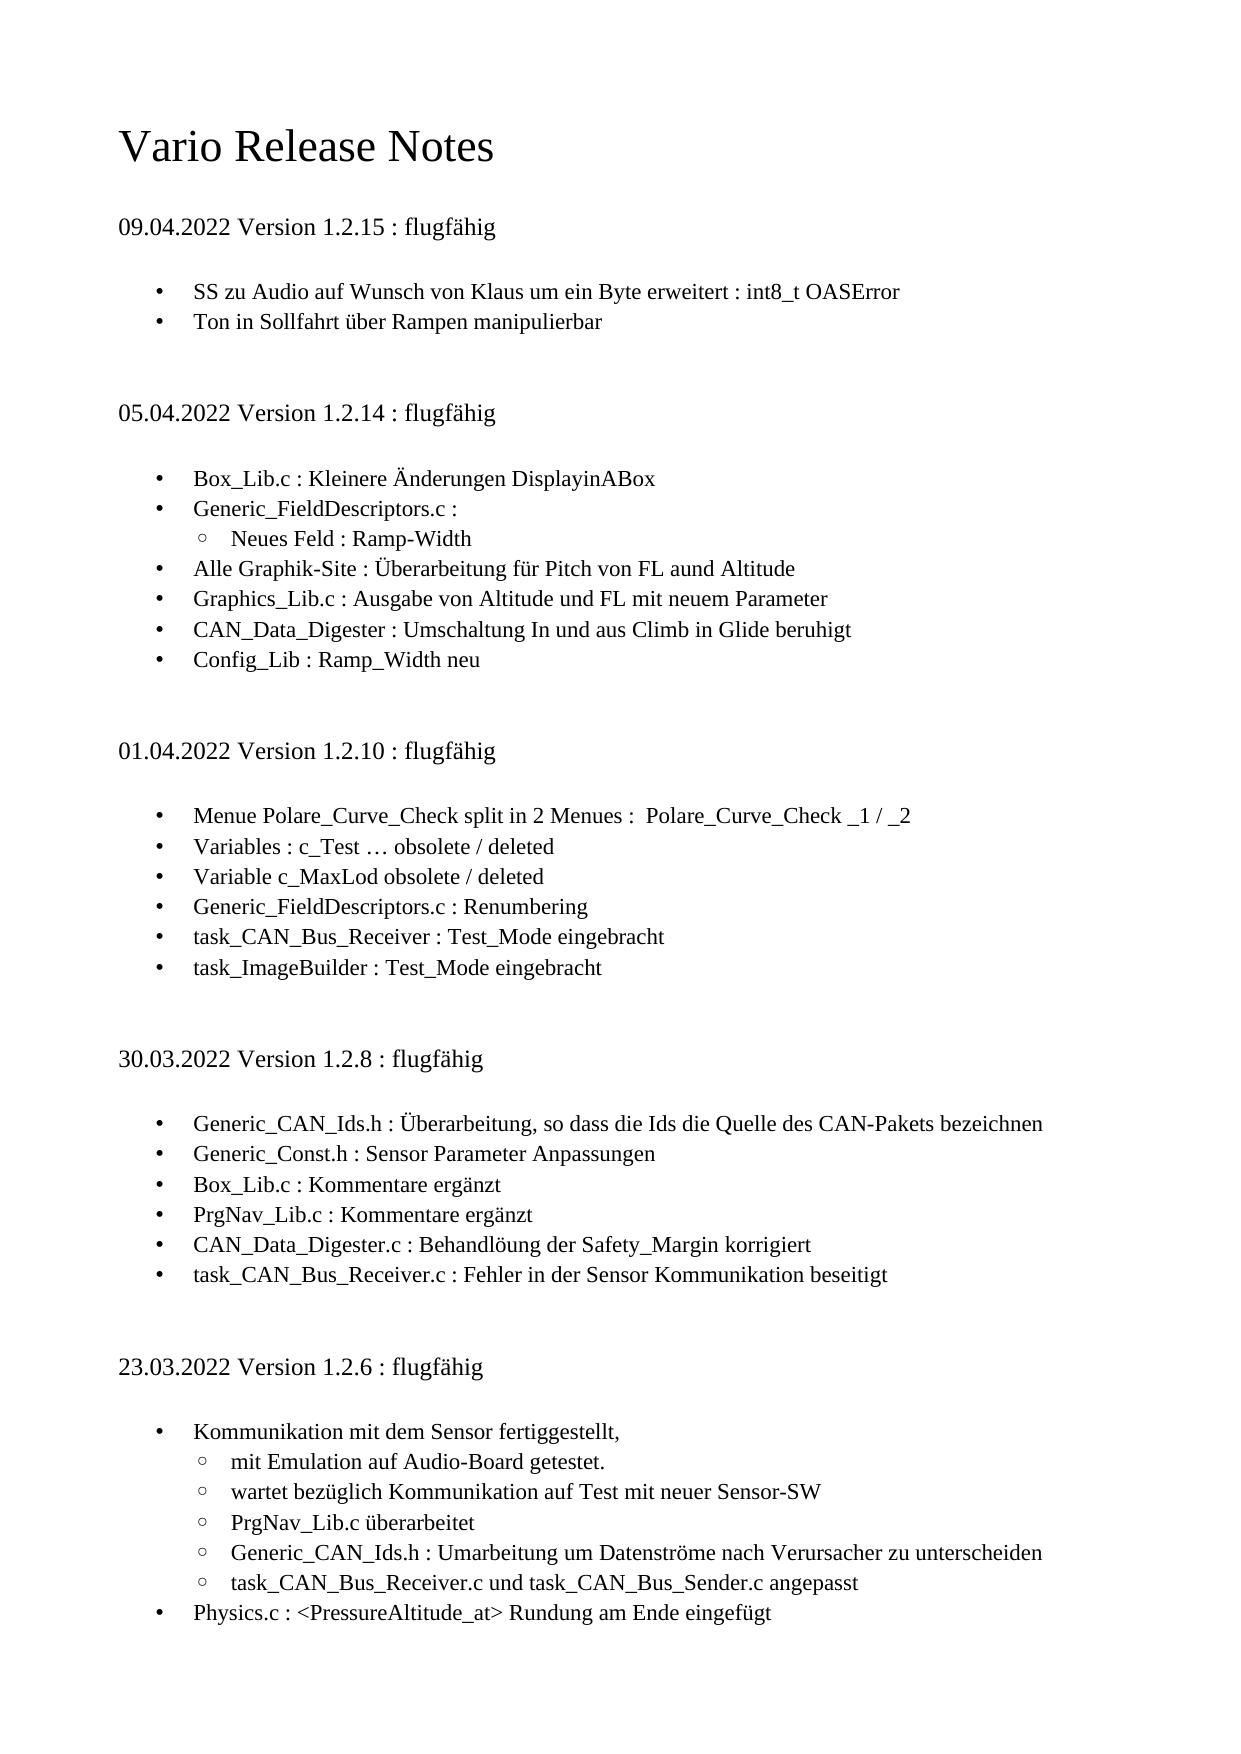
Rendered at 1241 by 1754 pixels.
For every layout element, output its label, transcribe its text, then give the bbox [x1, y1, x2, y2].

list PrgNav_Lib.c : Kommentare ergänzt [156, 1201, 1122, 1227]
list task_CAN_Bus_Receiver.c : Fehler in der Sensor Kommunikation beseitigt [156, 1261, 1122, 1288]
list Physics.c : <PressureAltitude_at> Rundung am Ende eingefügt [156, 1599, 1122, 1626]
text Vario Release Notes [118, 118, 1122, 171]
list Neues Feld : Ramp-Width [193, 525, 1122, 551]
list mit Emulation auf Audio-Board getestet. [193, 1448, 1122, 1474]
list Variables : c_Test … obsolete / deleted [156, 833, 1122, 859]
list Generic_CAN_Ids.h : Umarbeitung um Datenströme nach Verursacher zu unterscheiden [193, 1539, 1122, 1565]
list Menue Polare_Curve_Check split in 2 Menues : Polare_Curve_Check _1 / _2 [156, 802, 1122, 829]
list Ton in Sollfahrt über Rampen manipulierbar [156, 308, 1122, 334]
text 30.03.2022 Version 1.2.8 : flugfähig [118, 1044, 1122, 1073]
list CAN_Data_Digester.c : Behandlöung der Safety_Margin korrigiert [156, 1231, 1122, 1257]
list Config_Lib : Ramp_Width neu [156, 646, 1122, 672]
list Generic_CAN_Ids.h : Überarbeitung, so dass die Ids die Quelle des CAN-Pakets bezeichnen [156, 1110, 1122, 1137]
list task_CAN_Bus_Receiver : Test_Mode eingebracht [156, 923, 1122, 950]
list Graphics_Lib.c : Ausgabe von Altitude und FL mit neuem Parameter [156, 585, 1122, 612]
list Box_Lib.c : Kommentare ergänzt [156, 1171, 1122, 1197]
text 09.04.2022 Version 1.2.15 : flugfähig [118, 212, 1122, 240]
list Generic_FieldDescriptors.c : Renumbering [156, 893, 1122, 919]
list task_ImageBuilder : Test_Mode eingebracht [156, 953, 1122, 980]
text 01.04.2022 Version 1.2.10 : flugfähig [118, 736, 1122, 765]
list Kommunikation mit dem Sensor fertiggestellt, [156, 1418, 1122, 1444]
list wartet bezüglich Kommunikation auf Test mit neuer Sensor-SW [193, 1478, 1122, 1505]
list Generic_Const.h : Sensor Parameter Anpassungen [156, 1140, 1122, 1167]
list task_CAN_Bus_Receiver.c und task_CAN_Bus_Sender.c angepasst [193, 1569, 1122, 1595]
list CAN_Data_Digester : Umschaltung In und aus Climb in Glide beruhigt [156, 616, 1122, 642]
list Generic_FieldDescriptors.c : [156, 495, 1122, 521]
list Variable c_MaxLod obsolete / deleted [156, 863, 1122, 889]
list Alle Graphik-Site : Überarbeitung für Pitch von FL aund Altitude [156, 555, 1122, 582]
list PrgNav_Lib.c überarbeitet [193, 1508, 1122, 1535]
list SS zu Audio auf Wunsch von Klaus um ein Byte erweitert : int8_t OASError [156, 278, 1122, 304]
list Box_Lib.c : Kleinere Änderungen DisplayinABox [156, 464, 1122, 491]
text 23.03.2022 Version 1.2.6 : flugfähig [118, 1352, 1122, 1381]
text 05.04.2022 Version 1.2.14 : flugfähig [118, 398, 1122, 427]
